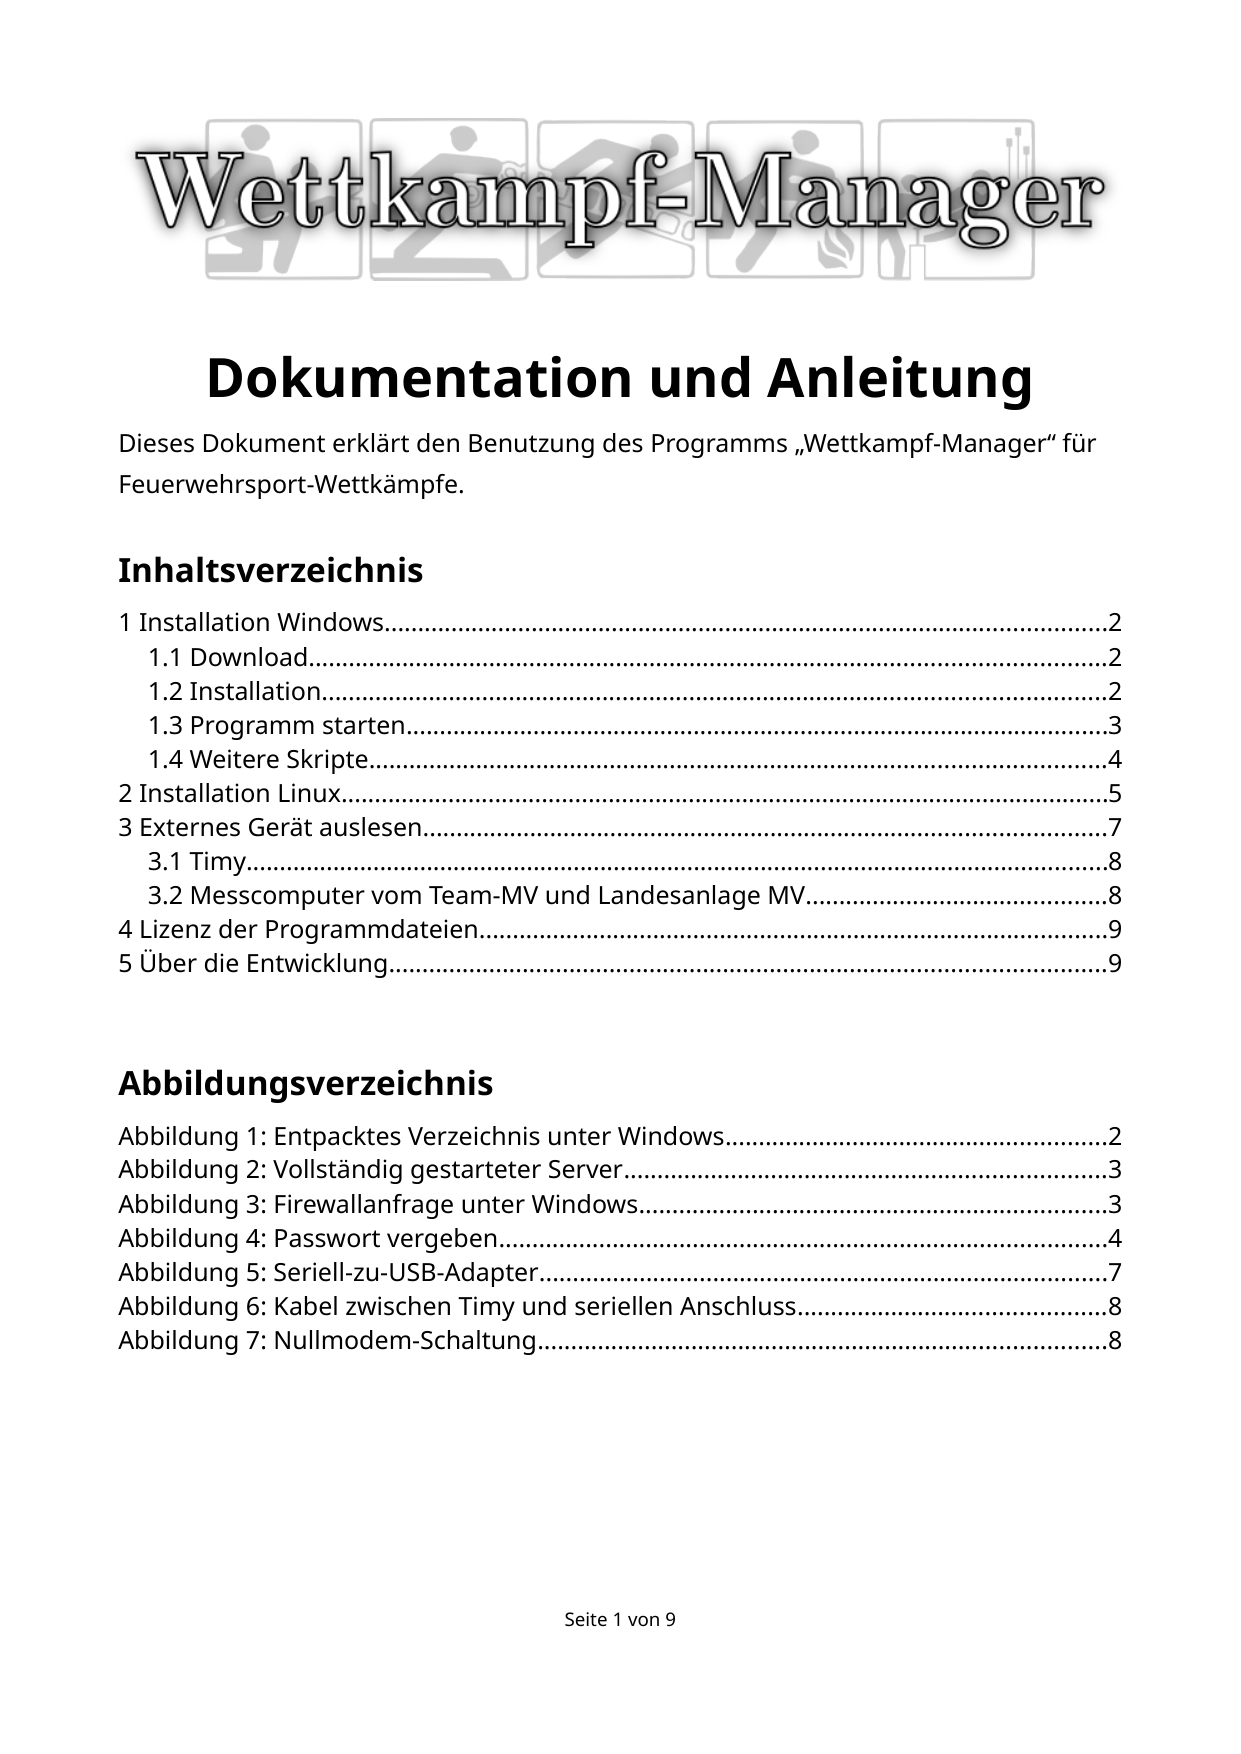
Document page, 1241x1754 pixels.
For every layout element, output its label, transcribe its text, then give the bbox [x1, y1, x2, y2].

text Abbildung 2: Vollständig gestarteter Server 3 [118, 1152, 1122, 1186]
text Dieses Dokument erklärt den Benutzung des Programms „Wettkampf-Manager“ für Feuerwehrsport-Wettkämpfe. [118, 426, 1122, 501]
text 1.4 Weitere Skripte 4 [148, 741, 1122, 775]
subtitle Abbildungsverzeichnis [118, 1060, 1122, 1106]
text Abbildung 5: Seriell-zu-USB-Adapter 7 [118, 1254, 1122, 1288]
subtitle Inhaltsverzeichnis [118, 547, 1122, 593]
text Abbildung 1: Entpacktes Verzeichnis unter Windows 2 [118, 1118, 1122, 1152]
text 1.1 Download 2 [148, 639, 1122, 673]
subtitle Dokumentation und Anleitung [118, 340, 1122, 413]
text 2 Installation Linux 5 [118, 775, 1122, 809]
text 4 Lizenz der Programmdateien 9 [118, 912, 1122, 946]
picture [118, 118, 1123, 281]
text 3 Externes Gerät auslesen 7 [118, 809, 1122, 843]
text 1.2 Installation 2 [148, 673, 1122, 707]
text 1 Installation Windows 2 [118, 605, 1122, 639]
text 5 Über die Entwicklung 9 [118, 946, 1122, 980]
text Abbildung 3: Firewallanfrage unter Windows 3 [118, 1186, 1122, 1220]
text Abbildung 4: Passwort vergeben 4 [118, 1220, 1122, 1254]
text 1.3 Programm starten 3 [148, 707, 1122, 741]
text Abbildung 7: Nullmodem-Schaltung 8 [118, 1322, 1122, 1357]
text 3.1 Timy 8 [148, 843, 1122, 878]
text Abbildung 6: Kabel zwischen Timy und seriellen Anschluss 8 [118, 1288, 1122, 1322]
text 3.2 Messcomputer vom Team-MV und Landesanlage MV 8 [148, 878, 1122, 912]
